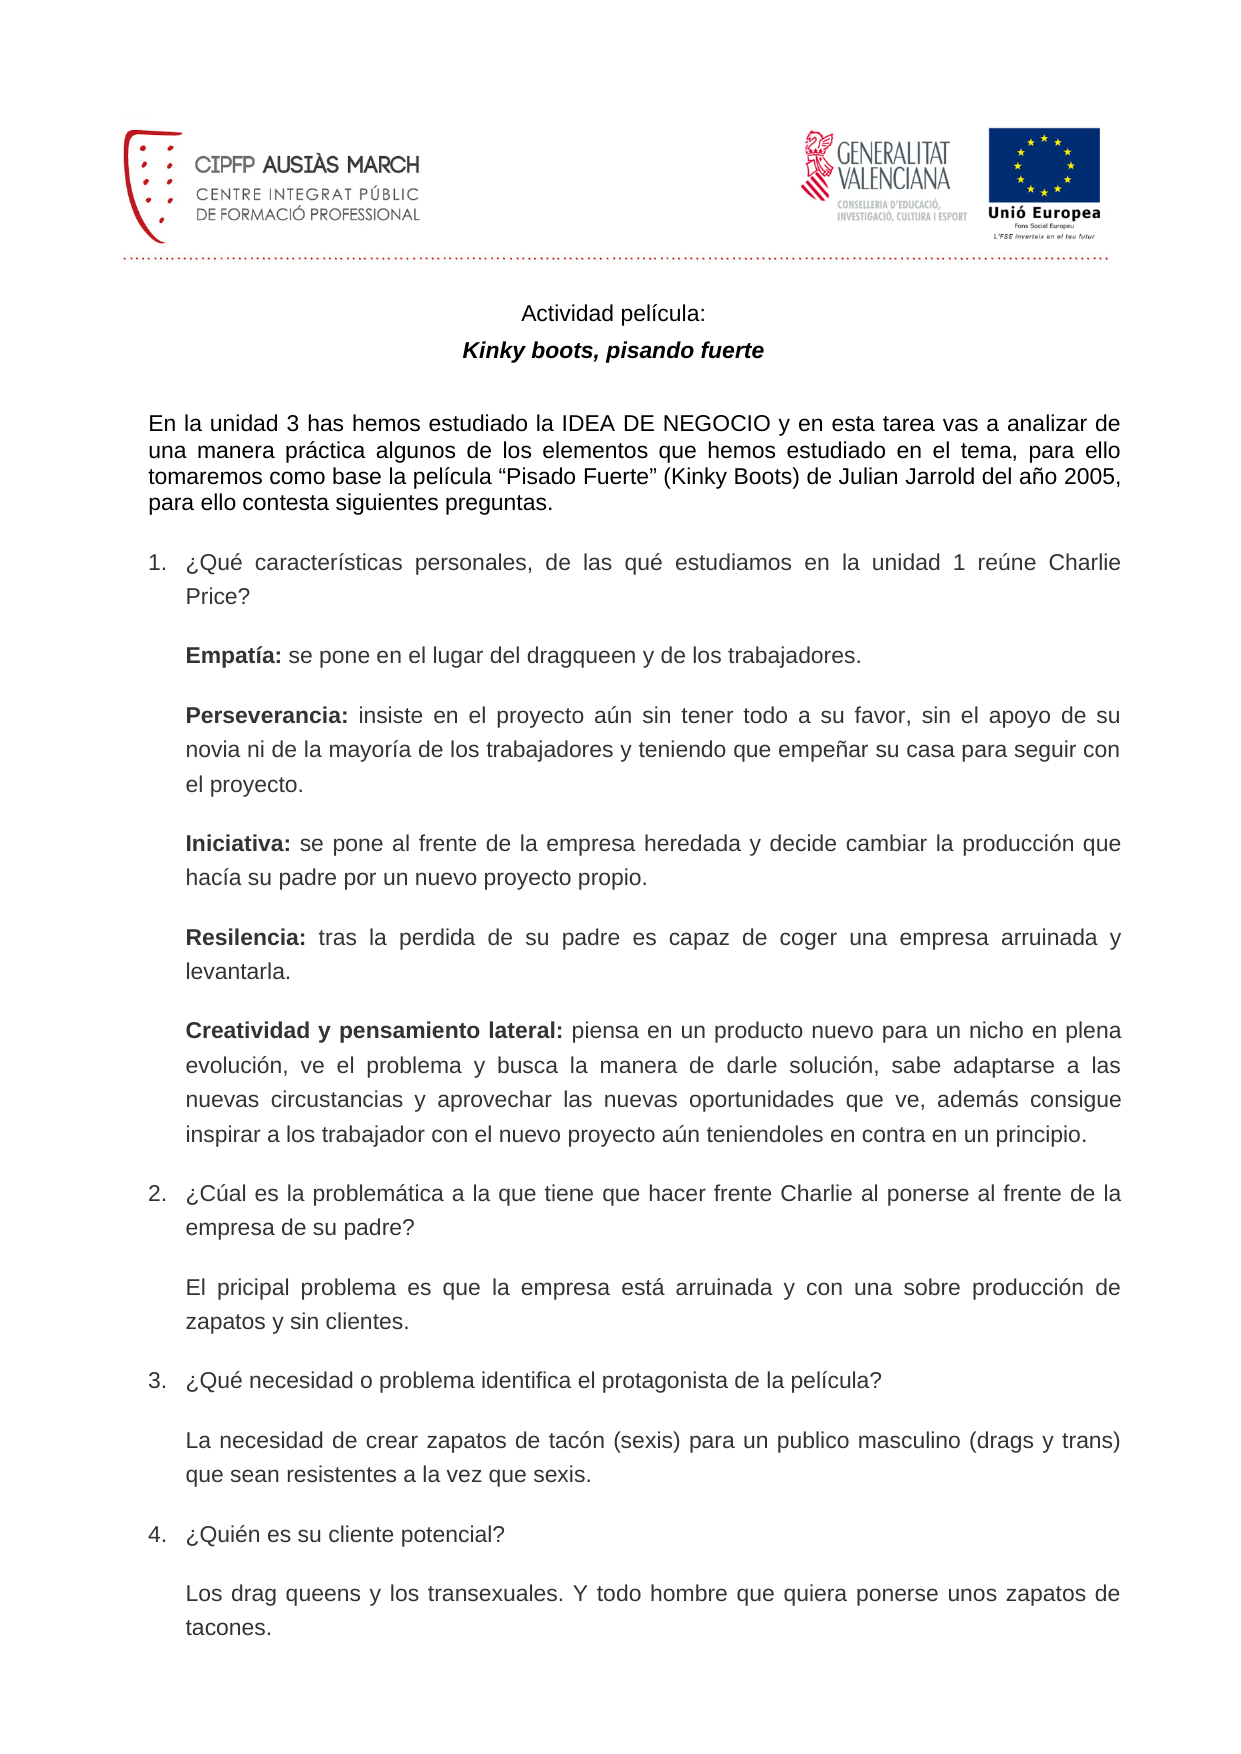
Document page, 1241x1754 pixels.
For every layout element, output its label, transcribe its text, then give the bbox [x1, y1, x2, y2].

list Empatía: se pone en el lugar del dragqueen y de los trabajadores. [148, 634, 1122, 669]
text Actividad película: [111, 300, 1122, 326]
list Creatividad y pensamiento lateral: piensa en un producto nuevo para un nicho en plena evolución, ve el problema y busca la manera de darle solución, sabe adaptarse a las nuevas circustancias y aprovechar las nuevas oportunidades que ve, además consigue inspirar a los trabajador con el nuevo proyecto aún teniendoles en contra en un principio. [148, 1009, 1122, 1147]
list ¿Cúal es la problemática a la que tiene que hacer frente Charlie al ponerse al frente de la empresa de su padre? [148, 1172, 1122, 1241]
list Perseverancia: insiste en el proyecto aún sin tener todo a su favor, sin el apoyo de su novia ni de la mayoría de los trabajadores y teniendo que empeñar su casa para seguir con el proyecto. [148, 694, 1122, 797]
text Kinky boots, pisando fuerte [111, 337, 1122, 363]
list Los drag queens y los transexuales. Y todo hombre que quiera ponerse unos zapatos de tacones. [148, 1572, 1122, 1641]
list La necesidad de crear zapatos de tacón (sexis) para un publico masculino (drags y trans) que sean resistentes a la vez que sexis. [148, 1419, 1122, 1488]
list ¿Qué características personales, de las qué estudiamos en la unidad 1 reúne Charlie Price? [148, 541, 1122, 609]
list Iniciativa: se pone al frente de la empresa heredada y decide cambiar la producción que hacía su padre por un nuevo proyecto propio. [148, 822, 1122, 891]
list ¿Qué necesidad o problema identifica el protagonista de la película? [148, 1359, 1122, 1394]
picture [111, 113, 1115, 264]
text En la unidad 3 has hemos estudiado la IDEA DE NEGOCIO y en esta tarea vas a analizar de una manera práctica algunos de los elementos que hemos estudiado en el tema, para ello tomaremos como base la película “Pisado Fuerte” (Kinky Boots) de Julian Jarrold del año 2005, para ello contesta siguientes preguntas. [148, 410, 1122, 516]
list El pricipal problema es que la empresa está arruinada y con una sobre producción de zapatos y sin clientes. [148, 1266, 1122, 1334]
list ¿Quién es su cliente potencial? [148, 1513, 1122, 1547]
list Resilencia: tras la perdida de su padre es capaz de coger una empresa arruinada y levantarla. [148, 916, 1122, 984]
